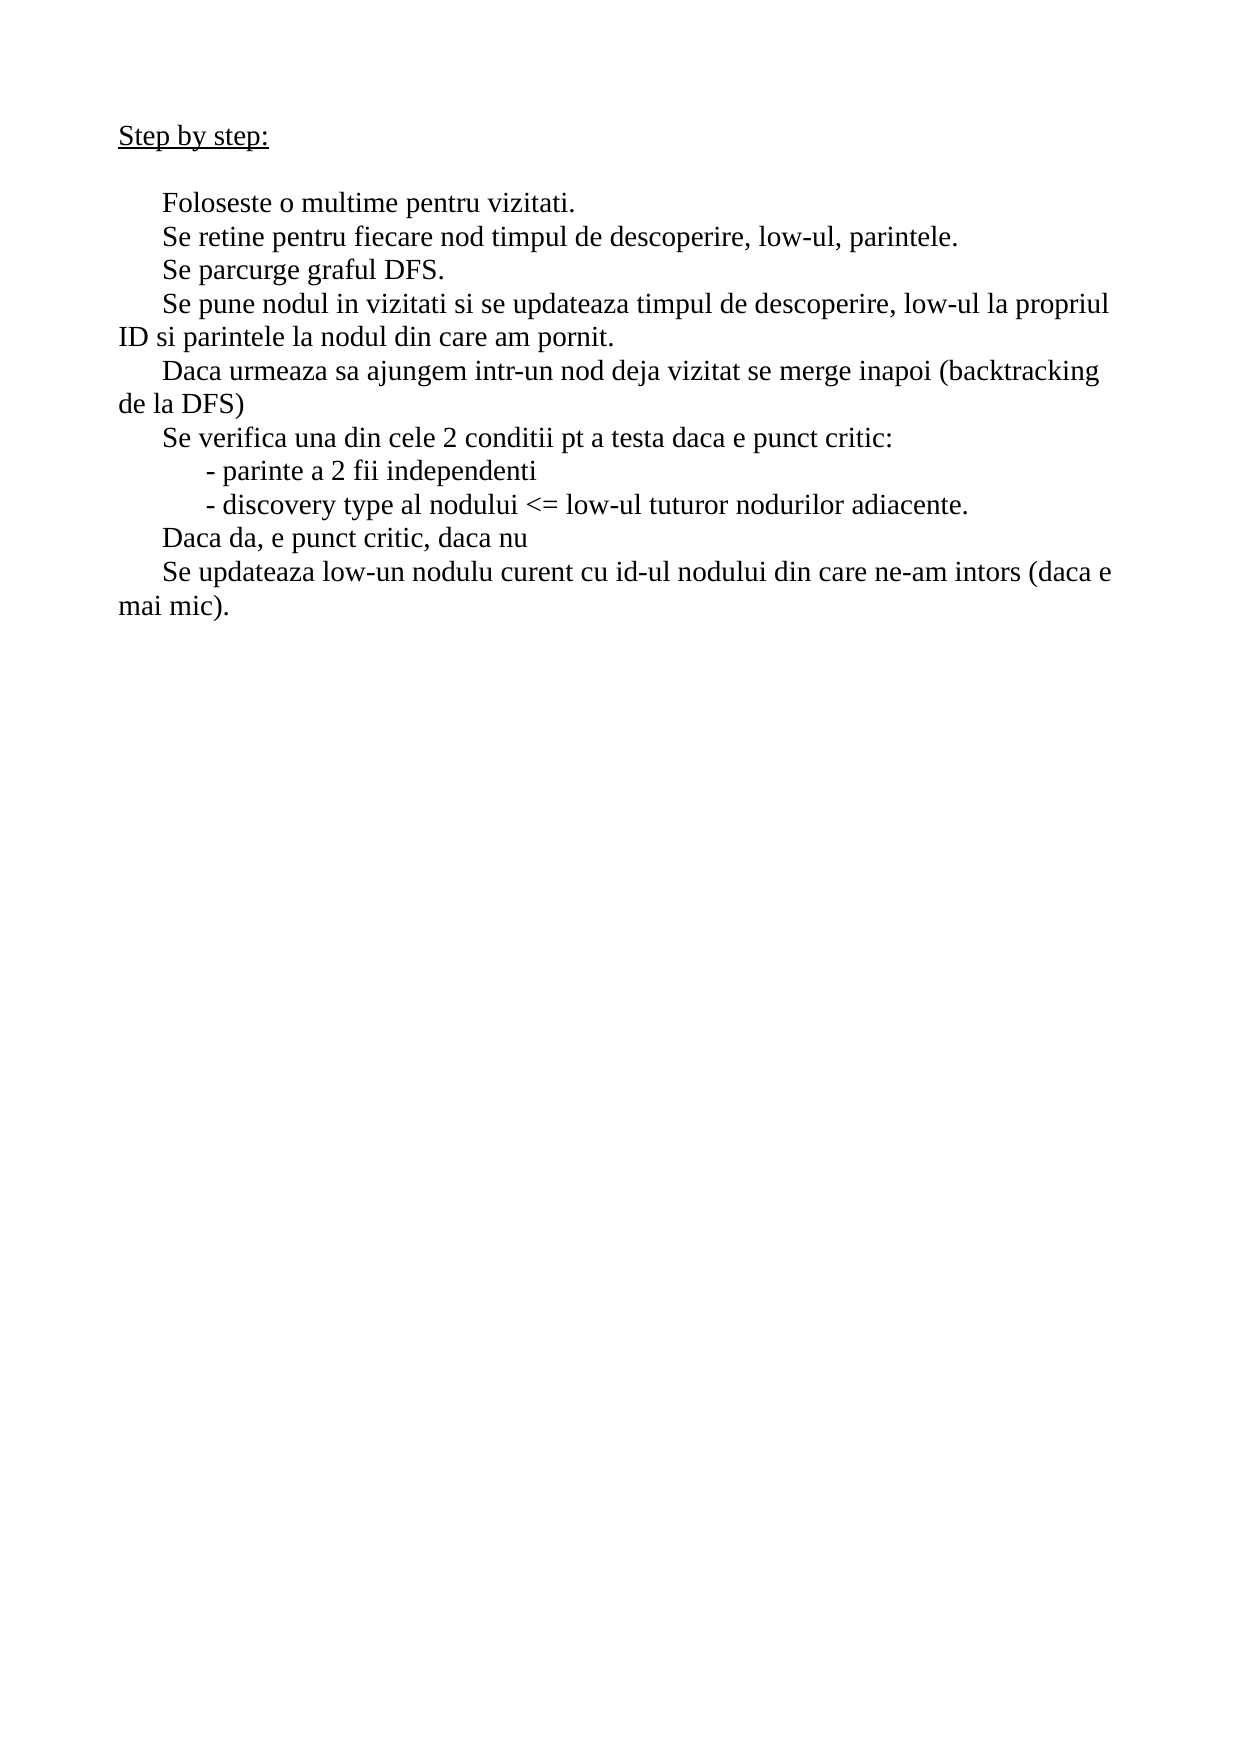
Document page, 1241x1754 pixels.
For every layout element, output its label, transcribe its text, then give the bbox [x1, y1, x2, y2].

text Se retine pentru fiecare nod timpul de descoperire, low-ul, parintele. [118, 219, 1122, 252]
text Daca da, e punct critic, daca nu [118, 521, 1122, 554]
text Foloseste o multime pentru vizitati. [118, 185, 1122, 219]
text Step by step: [118, 118, 1122, 152]
text Se pune nodul in vizitati si se updateaza timpul de descoperire, low-ul la propriul ID si parintele la nodul din care am pornit. [118, 286, 1122, 353]
text - parinte a 2 fii independenti [118, 453, 1122, 487]
text Se verifica una din cele 2 conditii pt a testa daca e punct critic: [118, 420, 1122, 453]
text Se parcurge graful DFS. [118, 252, 1122, 286]
text Se updateaza low-un nodulu curent cu id-ul nodului din care ne-am intors (daca e mai mic). [118, 554, 1122, 621]
text - discovery type al nodului <= low-ul tuturor nodurilor adiacente. [118, 487, 1122, 521]
text Daca urmeaza sa ajungem intr-un nod deja vizitat se merge inapoi (backtracking de la DFS) [118, 353, 1122, 420]
